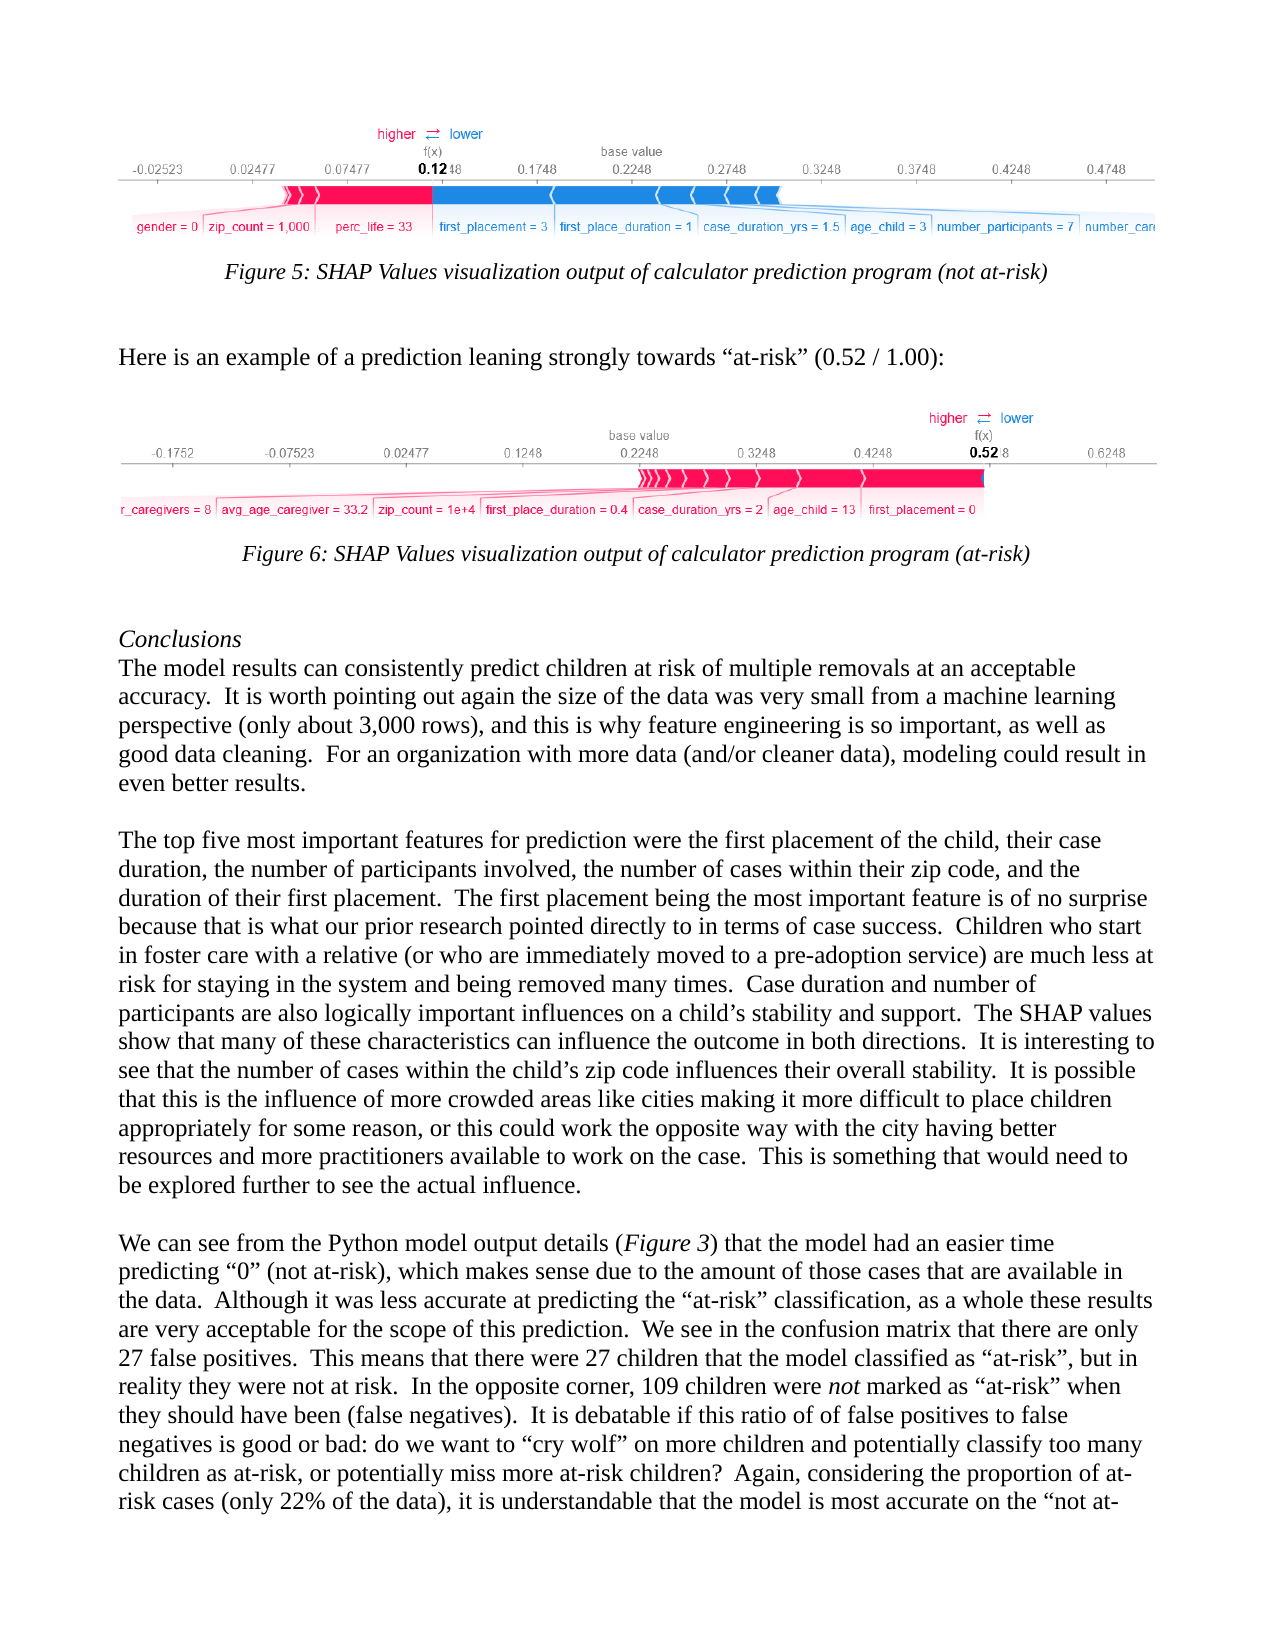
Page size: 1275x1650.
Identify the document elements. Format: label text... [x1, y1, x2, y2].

text The top five most important features for prediction were the first placement of the child, their case duration, the number of participants involved, the number of cases within their zip code, and the duration of their first placement. The first placement being the most important feature is of no surprise because that is what our prior research pointed directly to in terms of case success. Children who start in foster care with a relative (or who are immediately moved to a pre-adoption service) are much less at risk for staying in the system and being removed many times. Case duration and number of participants are also logically important influences on a child’s stability and support. The SHAP values show that many of these characteristics can influence the outcome in both directions. It is interesting to see that the number of cases within the child’s zip code influences their overall stability. It is possible that this is the influence of more crowded areas like cities making it more difficult to place children appropriately for some reason, or this could work the opposite way with the city having better resources and more practitioners available to work on the case. This is something that would need to be explored further to see the actual influence. [118, 825, 1157, 1199]
text Figure 6: SHAP Values visualization output of calculator prediction program (at-risk) [118, 540, 1157, 566]
picture [118, 118, 1157, 259]
text We can see from the Python model output details (Figure 3) that the model had an easier time predicting “0” (not at-risk), which makes sense due to the amount of those cases that are available in the data. Although it was less accurate at predicting the “at-risk” classification, as a whole these results are very acceptable for the scope of this prediction. We see in the confusion matrix that there are only 27 false positives. This means that there were 27 children that the model classified as “at-risk”, but in reality they were not at risk. In the opposite corner, 109 children were not marked as “at-risk” when they should have been (false negatives). It is debatable if this ratio of of false positives to false negatives is good or bad: do we want to “cry wolf” on more children and potentially classify too many children as at-risk, or potentially miss more at-risk children? Again, considering the proportion of at-risk cases (only 22% of the data), it is understandable that the model is most accurate on the “not at- [118, 1228, 1157, 1515]
text Figure 5: SHAP Values visualization output of calculator prediction program (not at-risk) [118, 259, 1157, 285]
text Here is an example of a prediction leaning strongly towards “at-risk” (0.52 / 1.00): [118, 342, 1157, 371]
picture [118, 399, 1157, 540]
text The model results can consistently predict children at risk of multiple removals at an acceptable accuracy. It is worth pointing out again the size of the data was very small from a machine learning perspective (only about 3,000 rows), and this is why feature engineering is so important, as well as good data cleaning. For an organization with more data (and/or cleaner data), modeling could result in even better results. [118, 653, 1157, 796]
text Conclusions [118, 624, 1157, 653]
